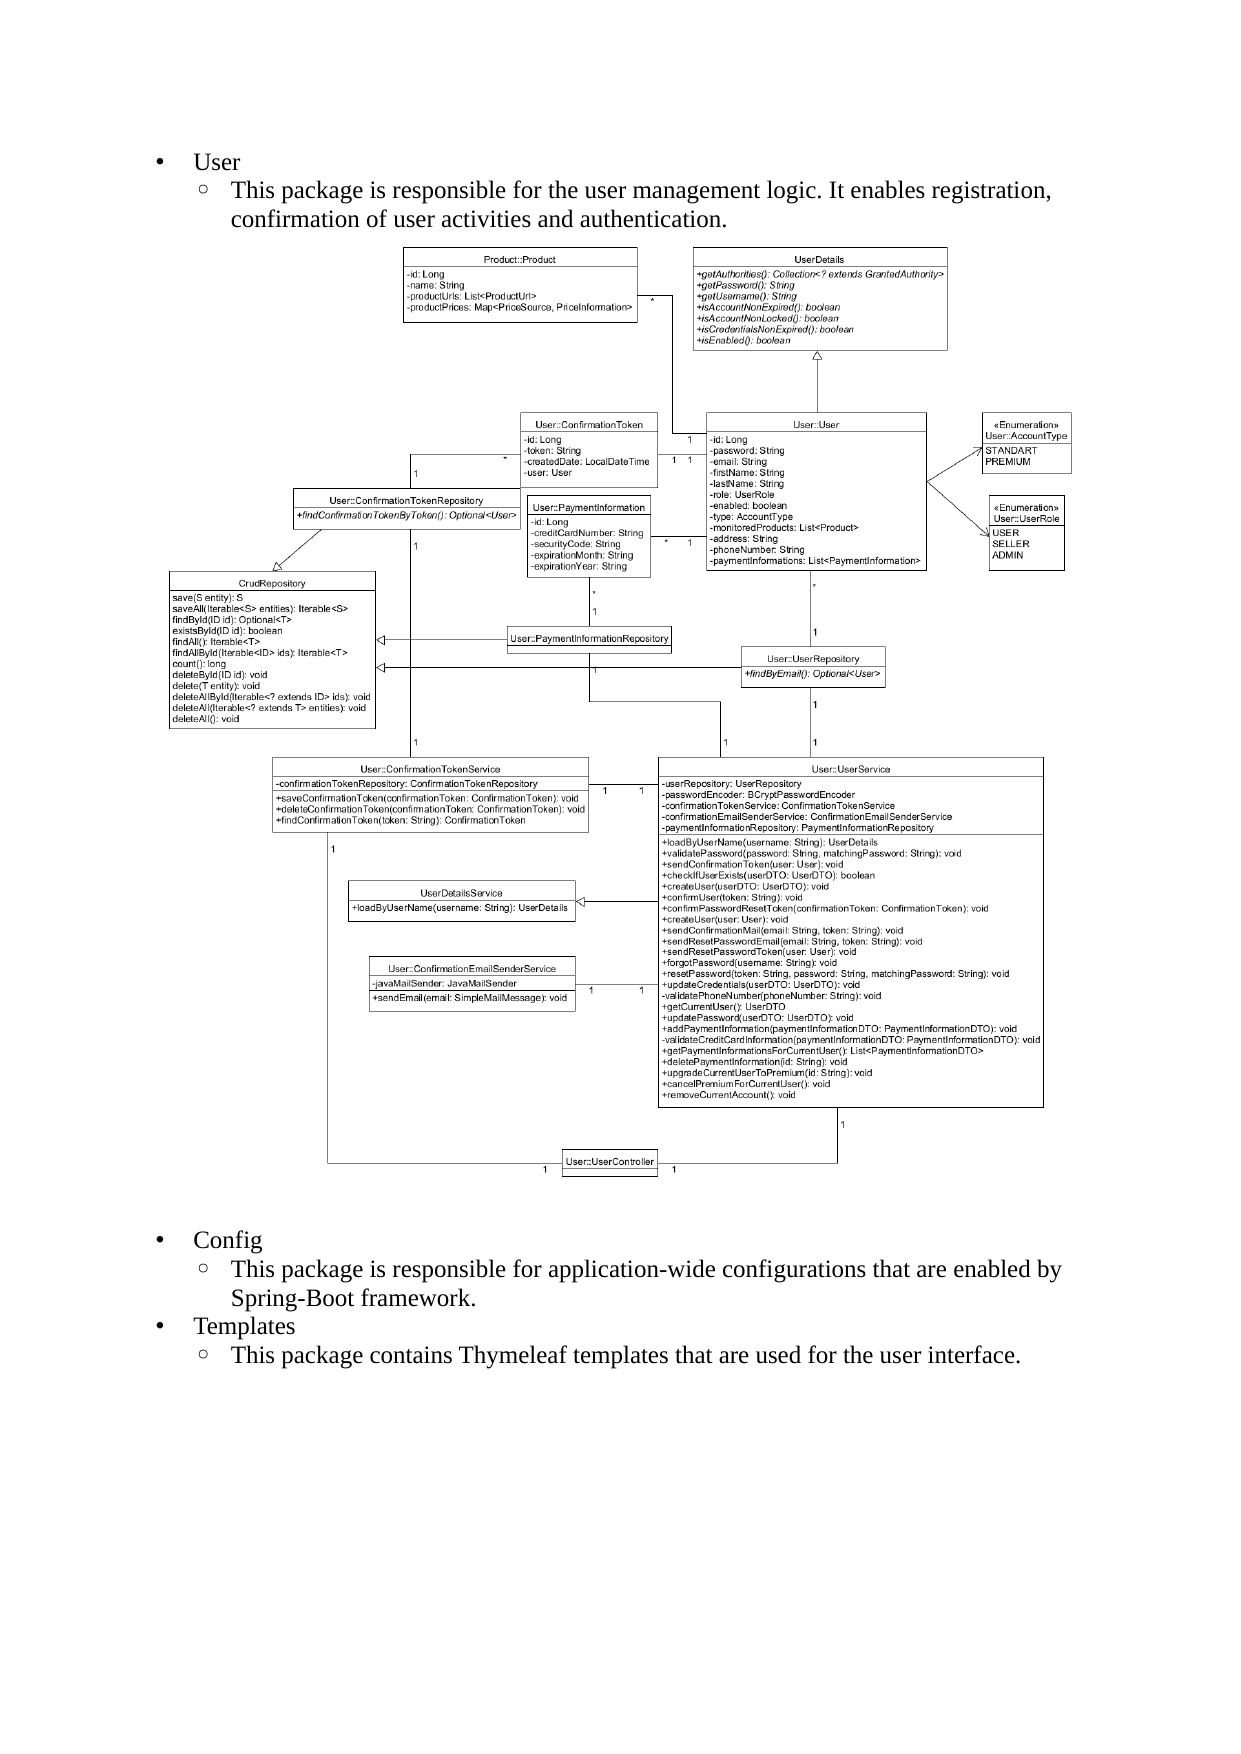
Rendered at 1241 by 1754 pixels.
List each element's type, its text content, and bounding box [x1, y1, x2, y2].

list Templates [156, 1311, 1122, 1340]
picture [155, 233, 1085, 1197]
list This package is responsible for the user management logic. It enables registration, confirmation of user activities and authentication. [193, 176, 1122, 233]
list Config [156, 1225, 1122, 1254]
list User [156, 147, 1122, 176]
list This package is responsible for application-wide configurations that are enabled by Spring-Boot framework. [193, 1254, 1122, 1311]
list This package contains Thymeleaf templates that are used for the user interface. [193, 1340, 1122, 1369]
